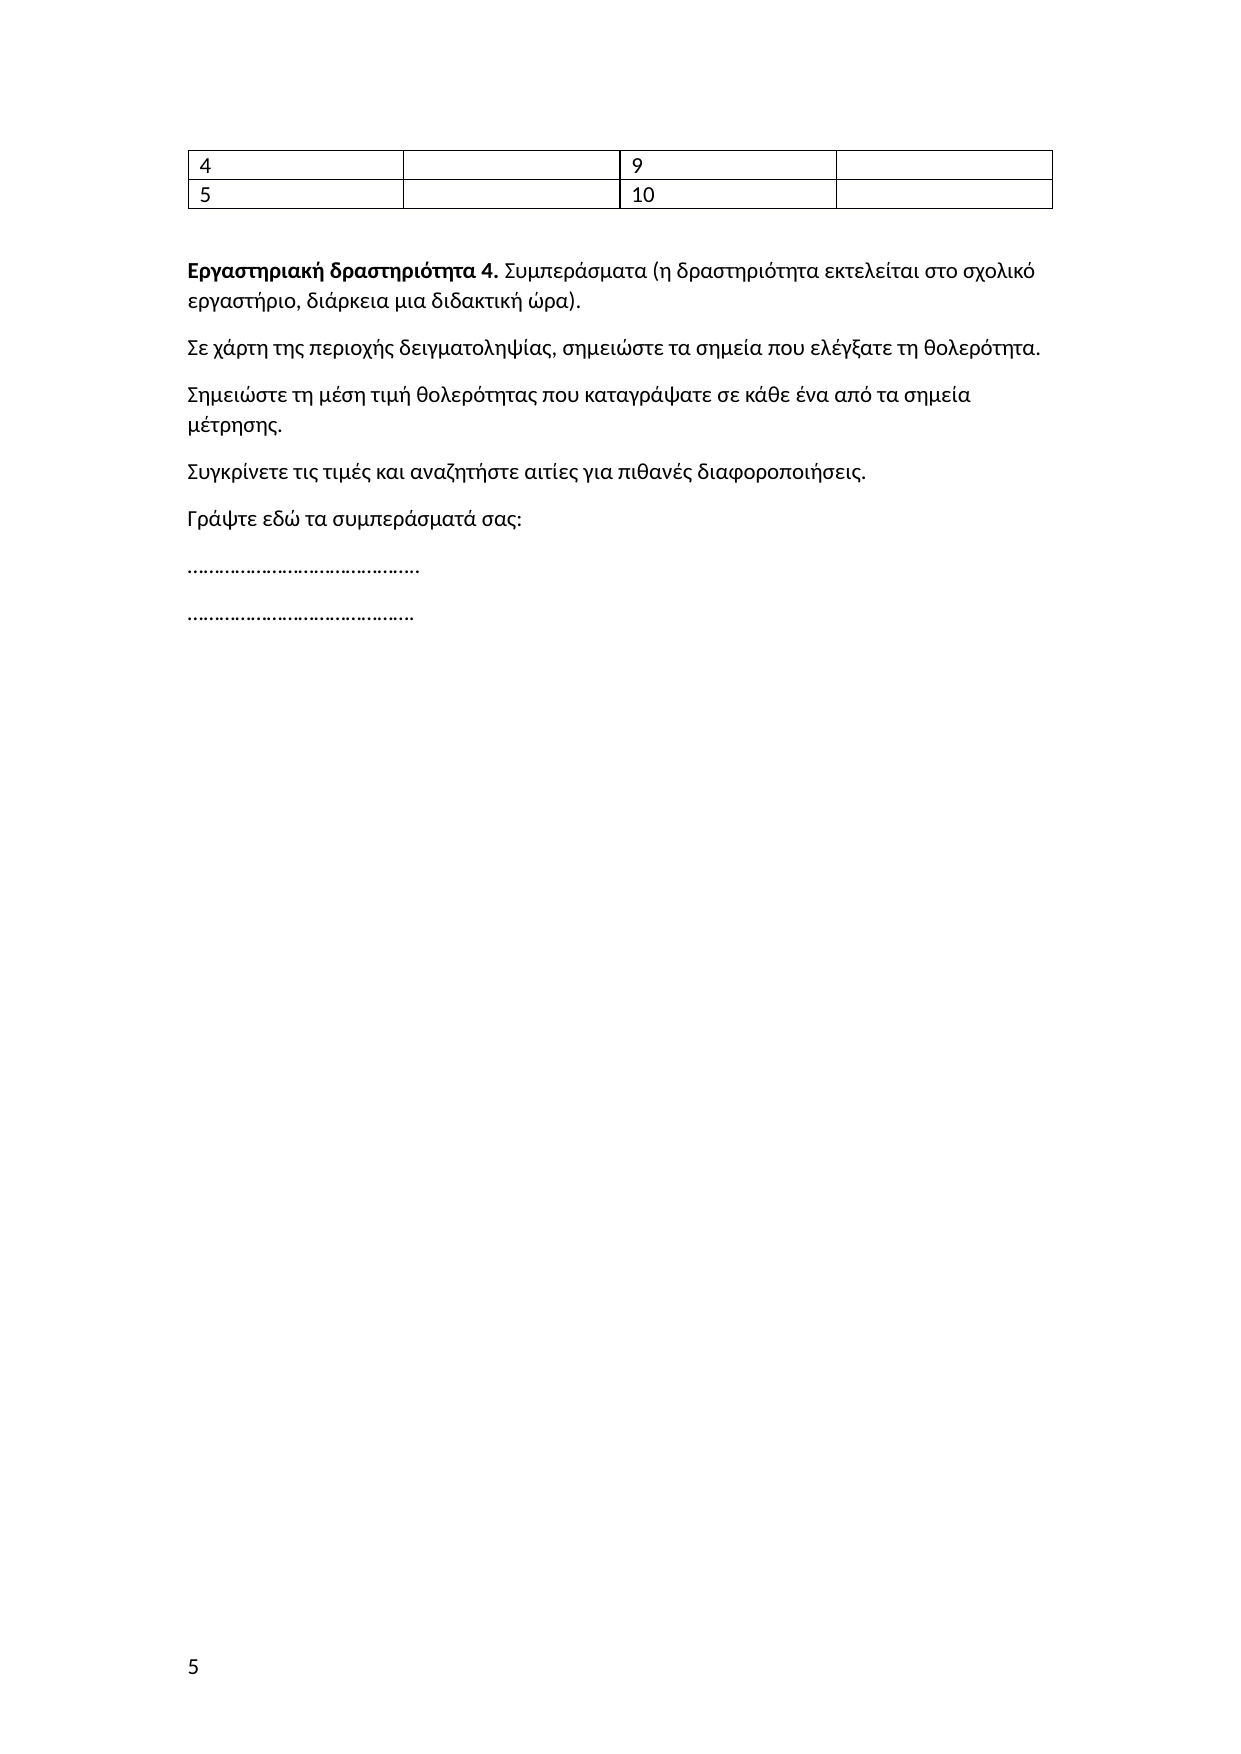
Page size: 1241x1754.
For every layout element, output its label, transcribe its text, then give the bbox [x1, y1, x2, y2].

text Συγκρίνετε τις τιμές και αναζητήστε αιτίες για πιθανές διαφοροποιήσεις. [187, 457, 1053, 485]
table_cell [837, 151, 1052, 179]
table_cell [837, 180, 1052, 208]
table_cell 10 [621, 180, 836, 208]
table_cell [404, 180, 619, 208]
text ……………………………………. [187, 598, 1053, 626]
text …………………………………….. [187, 551, 1053, 579]
text Εργαστηριακή δραστηριότητα 4. Συμπεράσματα (η δραστηριότητα εκτελείται στο σχολικό εργαστήριο, διάρκεια μια διδακτική ώρα). [187, 256, 1053, 314]
text Σημειώστε τη μέση τιμή θολερότητας που καταγράψατε σε κάθε ένα από τα σημεία μέτρησης. [187, 380, 1053, 438]
table_cell 5 [189, 180, 403, 208]
text Γράψτε εδώ τα συμπεράσματά σας: [187, 504, 1053, 532]
table_cell 4 [189, 151, 403, 179]
table_cell [404, 151, 619, 179]
text Σε χάρτη της περιοχής δειγματοληψίας, σημειώστε τα σημεία που ελέγξατε τη θολερότητα. [187, 333, 1053, 361]
table_cell 9 [621, 151, 836, 179]
